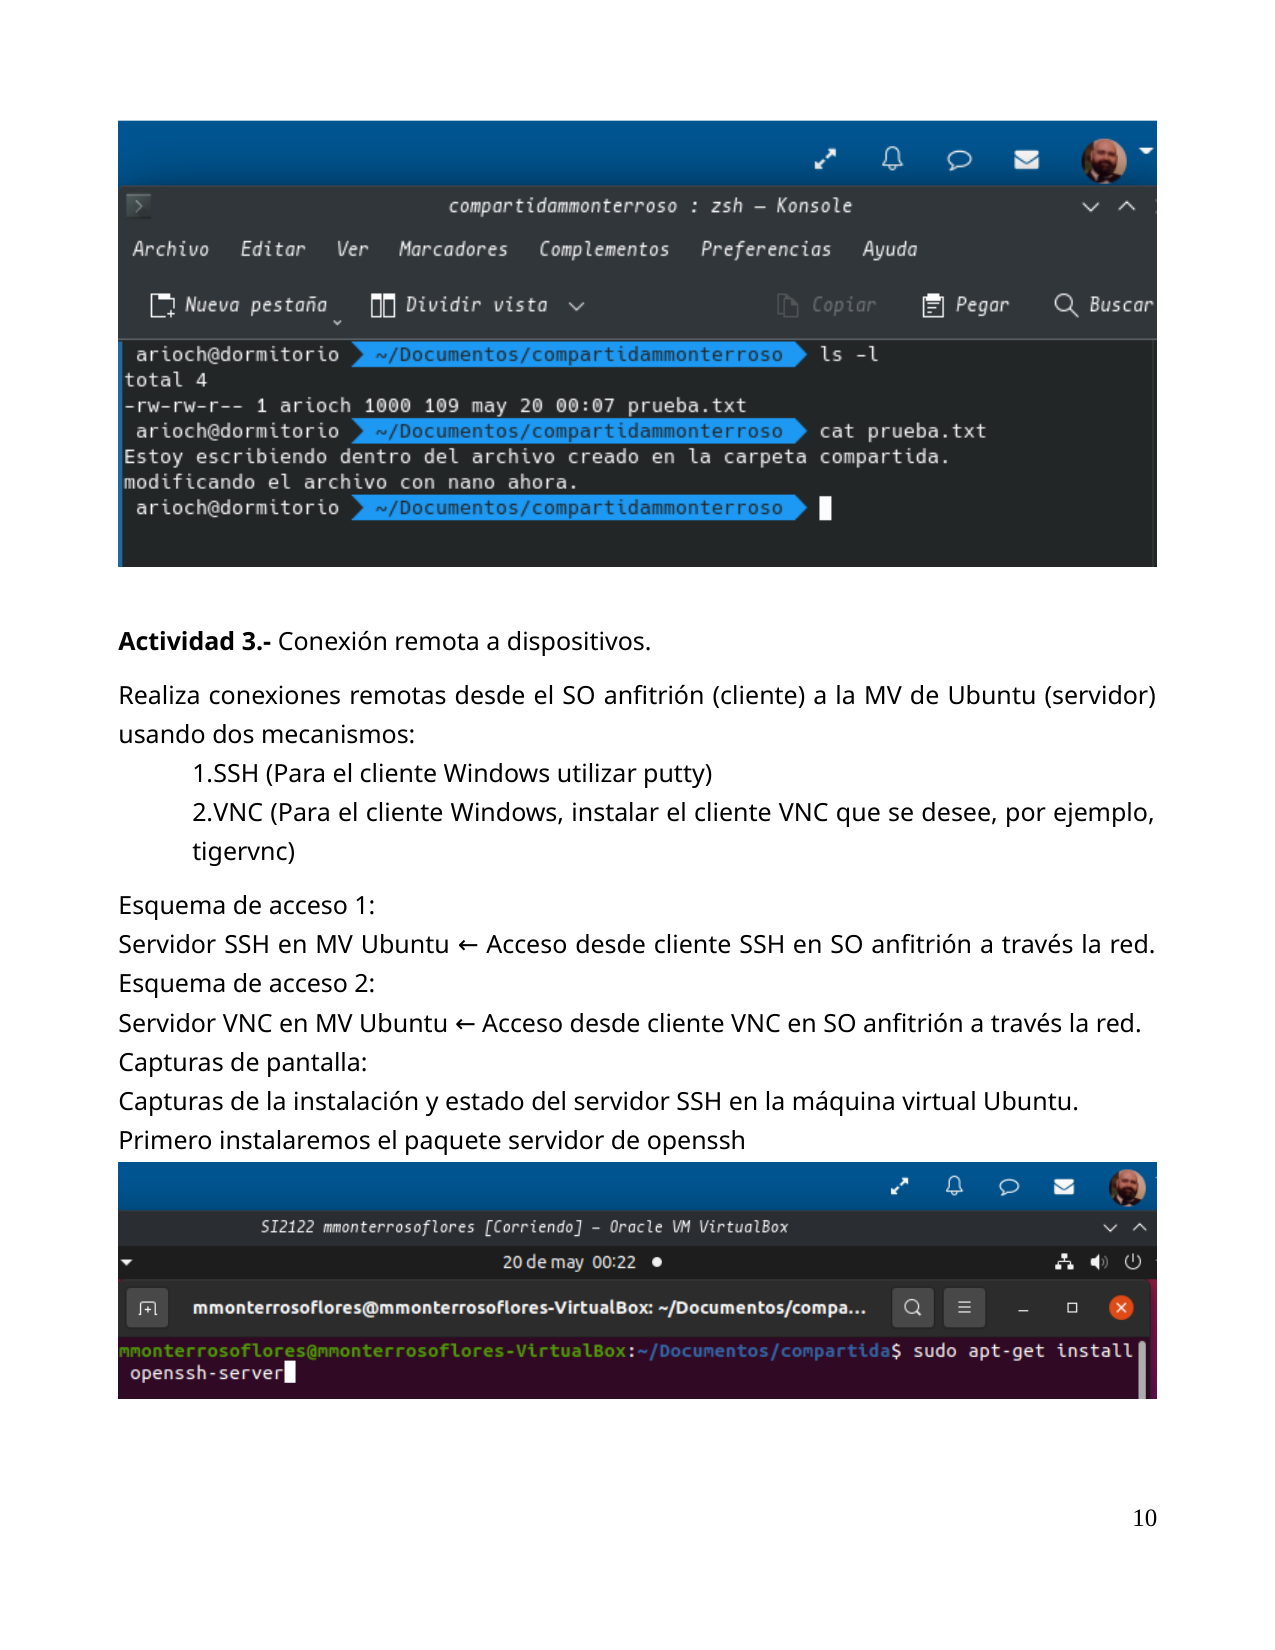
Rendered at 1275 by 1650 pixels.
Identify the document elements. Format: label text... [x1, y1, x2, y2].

list VNC (Para el cliente Windows, instalar el cliente VNC que se desee, por ejemplo, tigervnc) [118, 795, 1157, 868]
table_cell [118, 567, 1157, 595]
text Realiza conexiones remotas desde el SO anfitrión (cliente) a la MV de Ubuntu (servidor) usando dos mecanismos: [118, 677, 1157, 751]
text Servidor SSH en MV Ubuntu ← Acceso desde cliente SSH en SO anfitrión a través la red. Esquema de acceso 2: [118, 927, 1157, 1000]
text Primero instalaremos el paquete servidor de openssh [118, 1123, 1157, 1157]
list SSH (Para el cliente Windows utilizar putty) [118, 756, 1157, 790]
text Capturas de la instalación y estado del servidor SSH en la máquina virtual Ubuntu. [118, 1084, 1157, 1118]
text Actividad 3.- Conexión remota a dispositivos. [118, 624, 1157, 658]
text Capturas de pantalla: [118, 1044, 1157, 1078]
table_header [118, 1399, 1157, 1432]
picture [118, 1162, 1157, 1399]
table_cell [118, 1433, 1157, 1466]
text Esquema de acceso 1: [118, 888, 1157, 922]
picture [118, 118, 1157, 567]
text Servidor VNC en MV Ubuntu ← Acceso desde cliente VNC en SO anfitrión a través la red. [118, 1005, 1157, 1039]
